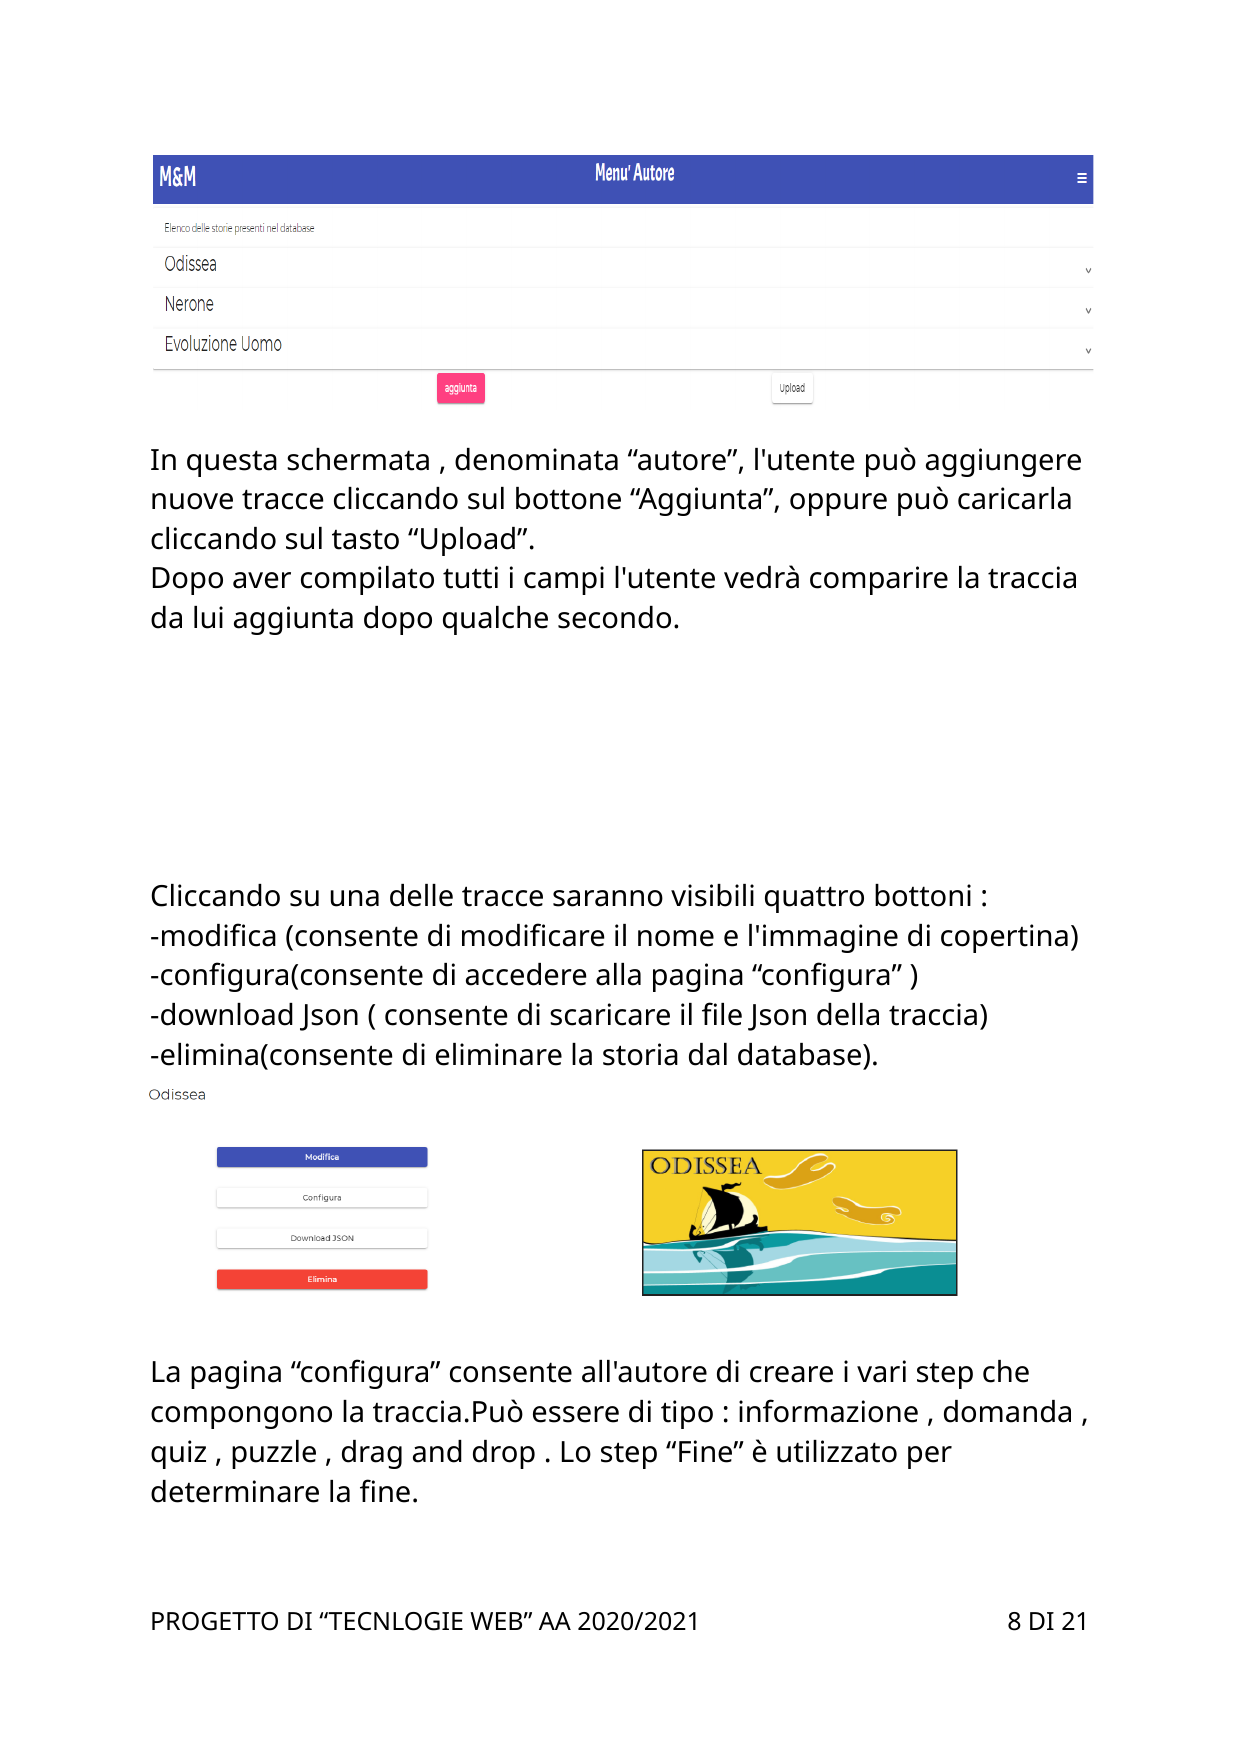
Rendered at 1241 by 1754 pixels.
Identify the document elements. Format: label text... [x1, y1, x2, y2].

text Dopo aver compilato tutti i campi l'utente vedrà comparire la traccia da lui aggiunta dopo qualche secondo. [150, 558, 1090, 637]
text -download Json ( consente di scaricare il file Json della traccia) [150, 994, 1090, 1034]
text -configura(consente di accedere alla pagina “configura” ) [150, 955, 1090, 994]
text La pagina “configura” consente all'autore di creare i vari step che compongono la traccia.Può essere di tipo : informazione , domanda , quiz , puzzle , drag and drop . Lo step “Fine” è utilizzato per determinare la fine. [150, 1352, 1090, 1511]
text -elimina(consente di eliminare la storia dal database). [150, 1034, 1090, 1074]
text In questa schermata , denominata “autore”, l'utente può aggiungere nuove tracce cliccando sul bottone “Aggiunta”, oppure può caricarla cliccando sul tasto “Upload”. [150, 439, 1090, 558]
text Cliccando su una delle tracce saranno visibili quattro bottoni : [150, 875, 1090, 915]
text -modifica (consente di modificare il nome e l'immagine di copertina) [150, 915, 1090, 955]
